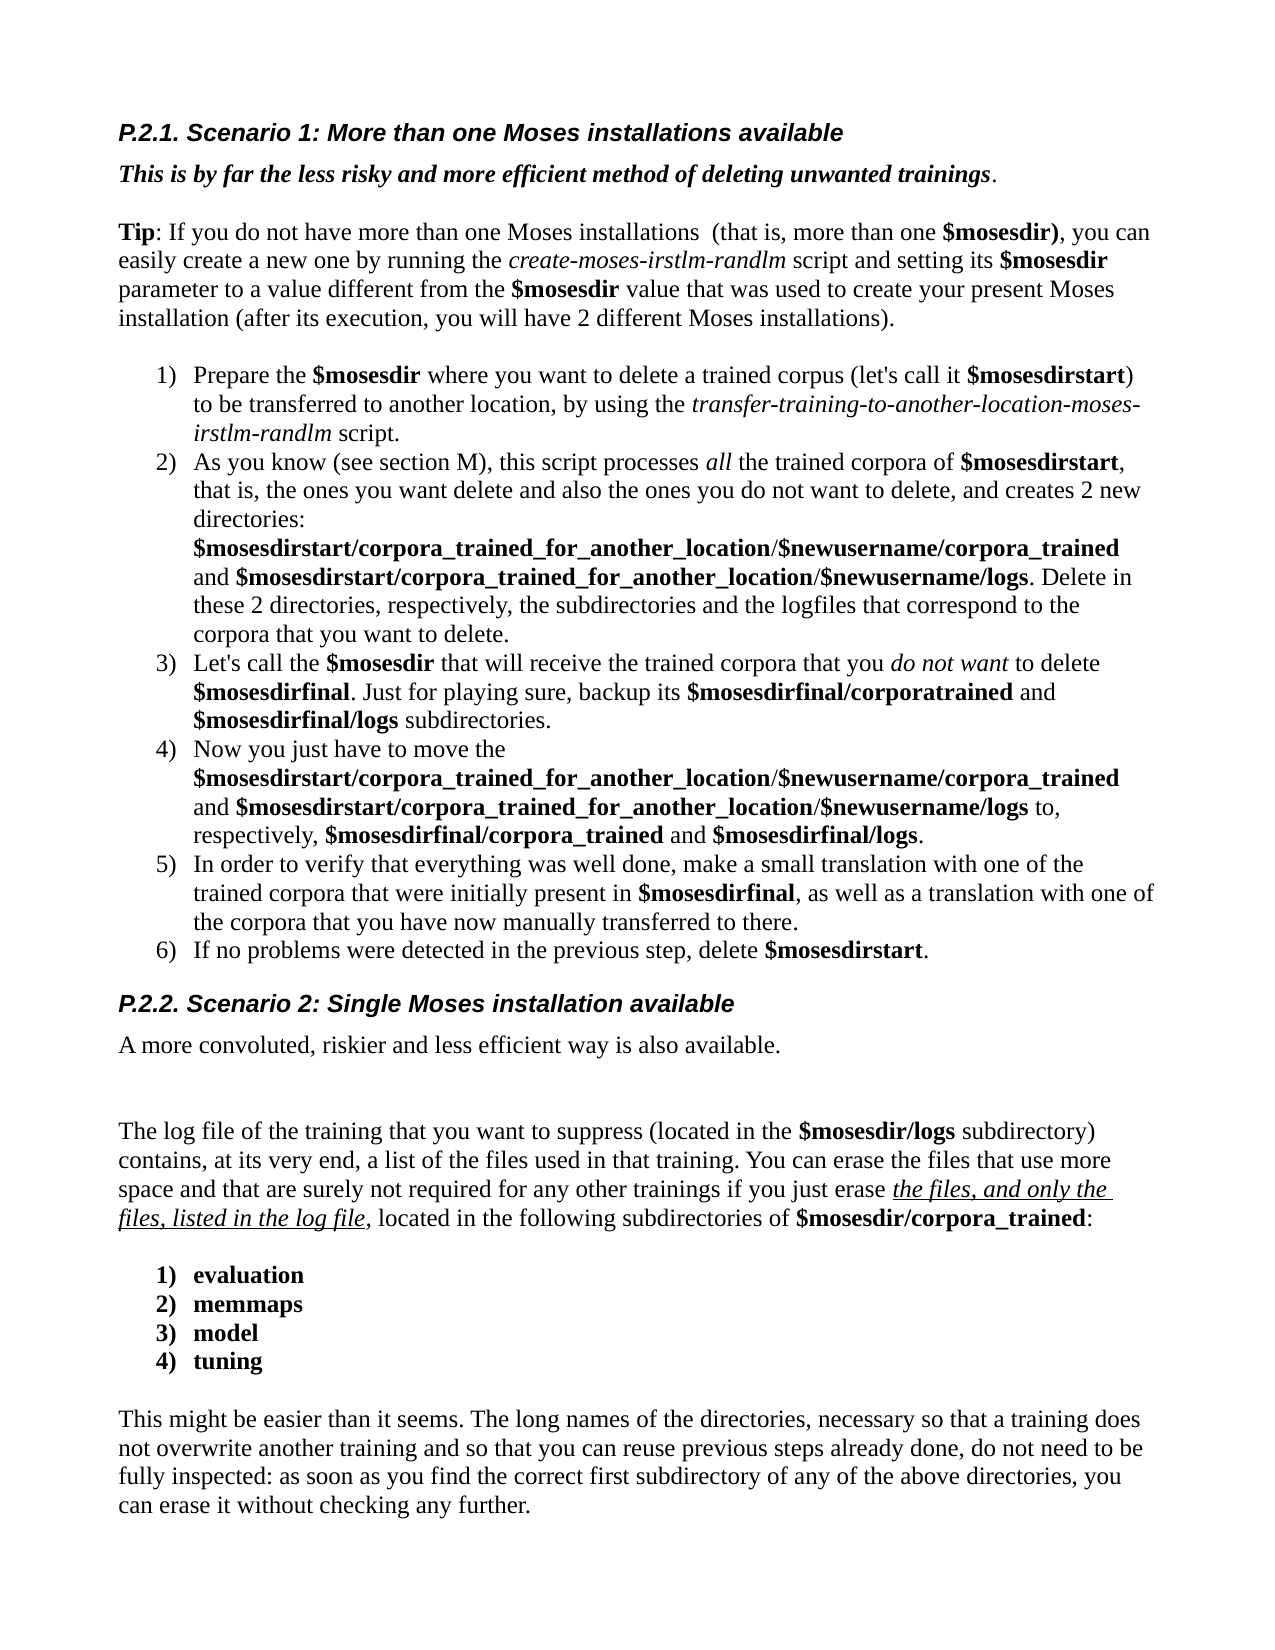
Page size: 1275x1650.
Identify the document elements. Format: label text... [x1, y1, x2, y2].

list Prepare the $mosesdir where you want to delete a trained corpus (let's call it $mosesdirstart) to be transferred to another location, by using the transfer-training-to-another-location-moses-irstlm-randlm script. [156, 360, 1157, 447]
list As you know (see section M), this script processes all the trained corpora of $mosesdirstart, that is, the ones you want delete and also the ones you do not want to delete, and creates 2 new directories: $mosesdirstart/corpora_trained_for_another_location/$newusername/corpora_trained and $mosesdirstart/corpora_trained_for_another_location/$newusername/logs. Delete in these 2 directories, respectively, the subdirectories and the logfiles that correspond to the corpora that you want to delete. [156, 447, 1157, 648]
text This is by far the less risky and more efficient method of deleting unwanted trainings. [118, 159, 1157, 188]
text A more convoluted, riskier and less efficient way is also available. [118, 1030, 1157, 1059]
subtitle P.2.2. Scenario 2: Single Moses installation available [118, 989, 1157, 1018]
list Let's call the $mosesdir that will receive the trained corpora that you do not want to delete $mosesdirfinal. Just for playing sure, backup its $mosesdirfinal/corporatrained and $mosesdirfinal/logs subdirectories. [156, 648, 1157, 734]
list If no problems were detected in the previous step, delete $mosesdirstart. [156, 935, 1157, 964]
list tuning [156, 1346, 1157, 1375]
list model [156, 1318, 1157, 1346]
text The log file of the training that you want to suppress (located in the $mosesdir/logs subdirectory) contains, at its very end, a list of the files used in that training. You can erase the files that use more space and that are surely not required for any other trainings if you just erase the files, and only the files, listed in the log file, located in the following subdirectories of $mosesdir/corpora_trained: [118, 1116, 1157, 1231]
list memmaps [156, 1289, 1157, 1318]
subtitle P.2.1. Scenario 1: More than one Moses installations available [118, 118, 1157, 147]
text Tip: If you do not have more than one Moses installations (that is, more than one $mosesdir), you can easily create a new one by running the create-moses-irstlm-randlm script and setting its $mosesdir parameter to a value different from the $mosesdir value that was used to create your present Moses installation (after its execution, you will have 2 different Moses installations). [118, 217, 1157, 332]
list In order to verify that everything was well done, make a small translation with one of the trained corpora that were initially present in $mosesdirfinal, as well as a translation with one of the corpora that you have now manually transferred to there. [156, 849, 1157, 935]
text This might be easier than it seems. The long names of the directories, necessary so that a training does not overwrite another training and so that you can reuse previous steps already done, do not need to be fully inspected: as soon as you find the correct first subdirectory of any of the above directories, you can erase it without checking any further. [118, 1404, 1157, 1519]
list evaluation [156, 1260, 1157, 1289]
list Now you just have to move the $mosesdirstart/corpora_trained_for_another_location/$newusername/corpora_trained and $mosesdirstart/corpora_trained_for_another_location/$newusername/logs to, respectively, $mosesdirfinal/corpora_trained and $mosesdirfinal/logs. [156, 734, 1157, 849]
